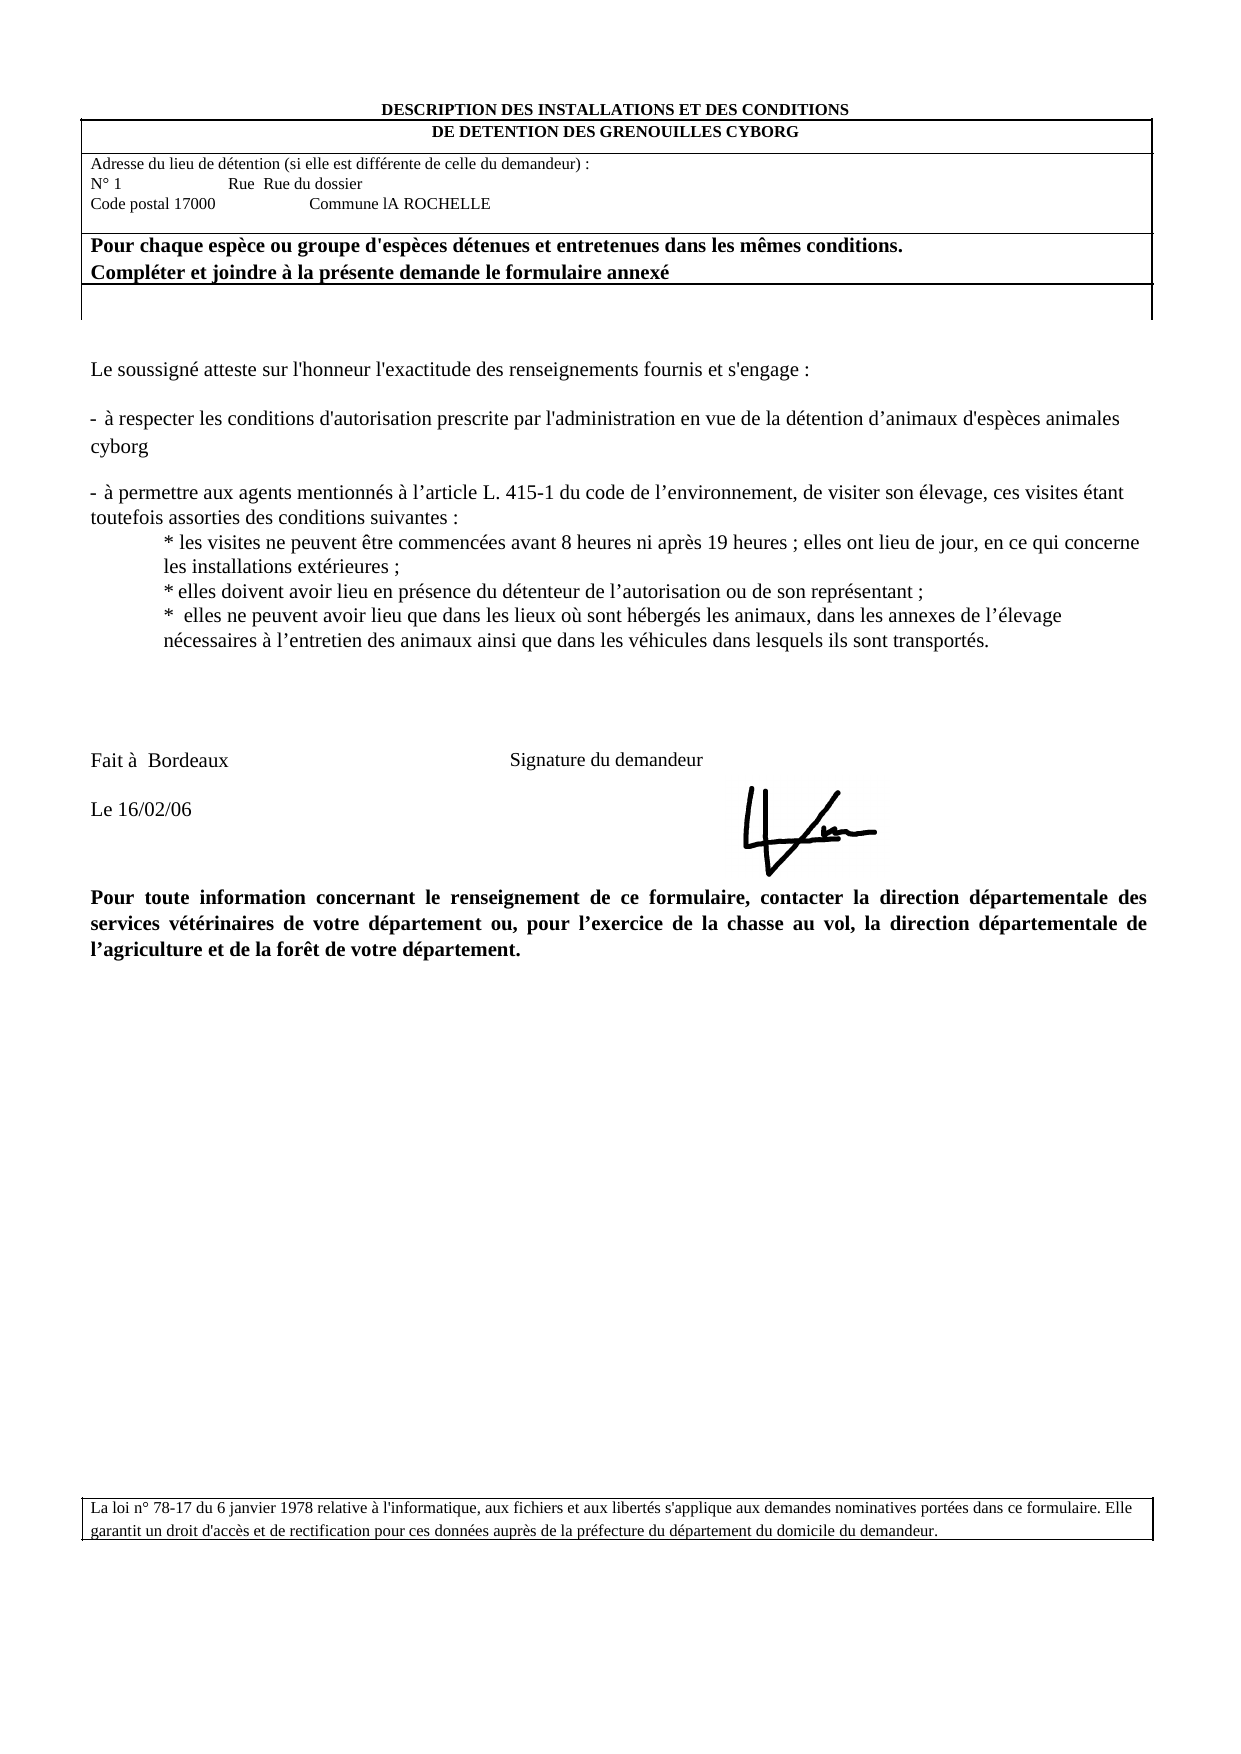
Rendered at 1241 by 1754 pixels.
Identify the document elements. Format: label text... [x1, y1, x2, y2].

text Pour toute information concernant le renseignement de ce formulaire, contacter la direction départementale des services vétérinaires de votre département ou, pour l’exercice de la chasse au vol, la direction départementale de l’agriculture et de la forêt de votre département. [90, 885, 1148, 961]
list elles doivent avoir lieu en présence du détenteur de l’autorisation ou de son représentant ; [163, 579, 1148, 603]
text Fait à Bordeaux [90, 748, 466, 772]
text Pour chaque espèce ou groupe d'espèces détenues et entretenues dans les mêmes conditions. [90, 234, 1148, 257]
text Le soussigné atteste sur l'honneur l'exactitude des renseignements fournis et s'engage : [90, 357, 1148, 381]
text DE DETENTION DES GRENOUILLES CYBORG [89, 122, 1141, 141]
text Adresse du lieu de détention (si elle est différente de celle du demandeur) : [90, 154, 1148, 173]
text [890, 797, 1148, 821]
list elles ne peuvent avoir lieu que dans les lieux où sont hébergés les animaux, dans les annexes de l’élevage nécessaires à l’entretien des animaux ainsi que dans les véhicules dans lesquels ils sont transportés. [163, 603, 1140, 652]
list les visites ne peuvent être commencées avant 8 heures ni après 19 heures ; elles ont lieu de jour, en ce qui concerne les installations extérieures ; [163, 530, 1140, 578]
text DESCRIPTION DES INSTALLATIONS ET DES CONDITIONS [89, 100, 1141, 119]
text Le 16/02/06 [90, 797, 725, 821]
text La loi n° 78-17 du 6 janvier 1978 relative à l'informatique, aux fichiers et aux libertés s'applique aux demandes nominatives portées dans ce formulaire. Elle garantit un droit d'accès et de rectification pour ces données auprès de la préfecture du département du domicile du demandeur. [90, 1499, 1140, 1539]
text Compléter et joindre à la présente demande le formulaire annexé [90, 260, 1148, 283]
text Code postal 17000 Commune lA ROCHELLE [90, 193, 1148, 213]
list à respecter les conditions d'autorisation prescrite par l'administration en vue de la détention d’animaux d'espèces animales cyborg [89, 406, 1140, 458]
list à permettre aux agents mentionnés à l’article L. 415-1 du code de l’environnement, de visiter son élevage, ces visites étant toutefois assorties des conditions suivantes : [89, 479, 1140, 529]
text Signature du demandeur [509, 748, 1148, 771]
text N° 1 Rue Rue du dossier [90, 174, 1148, 193]
picture [725, 775, 890, 878]
